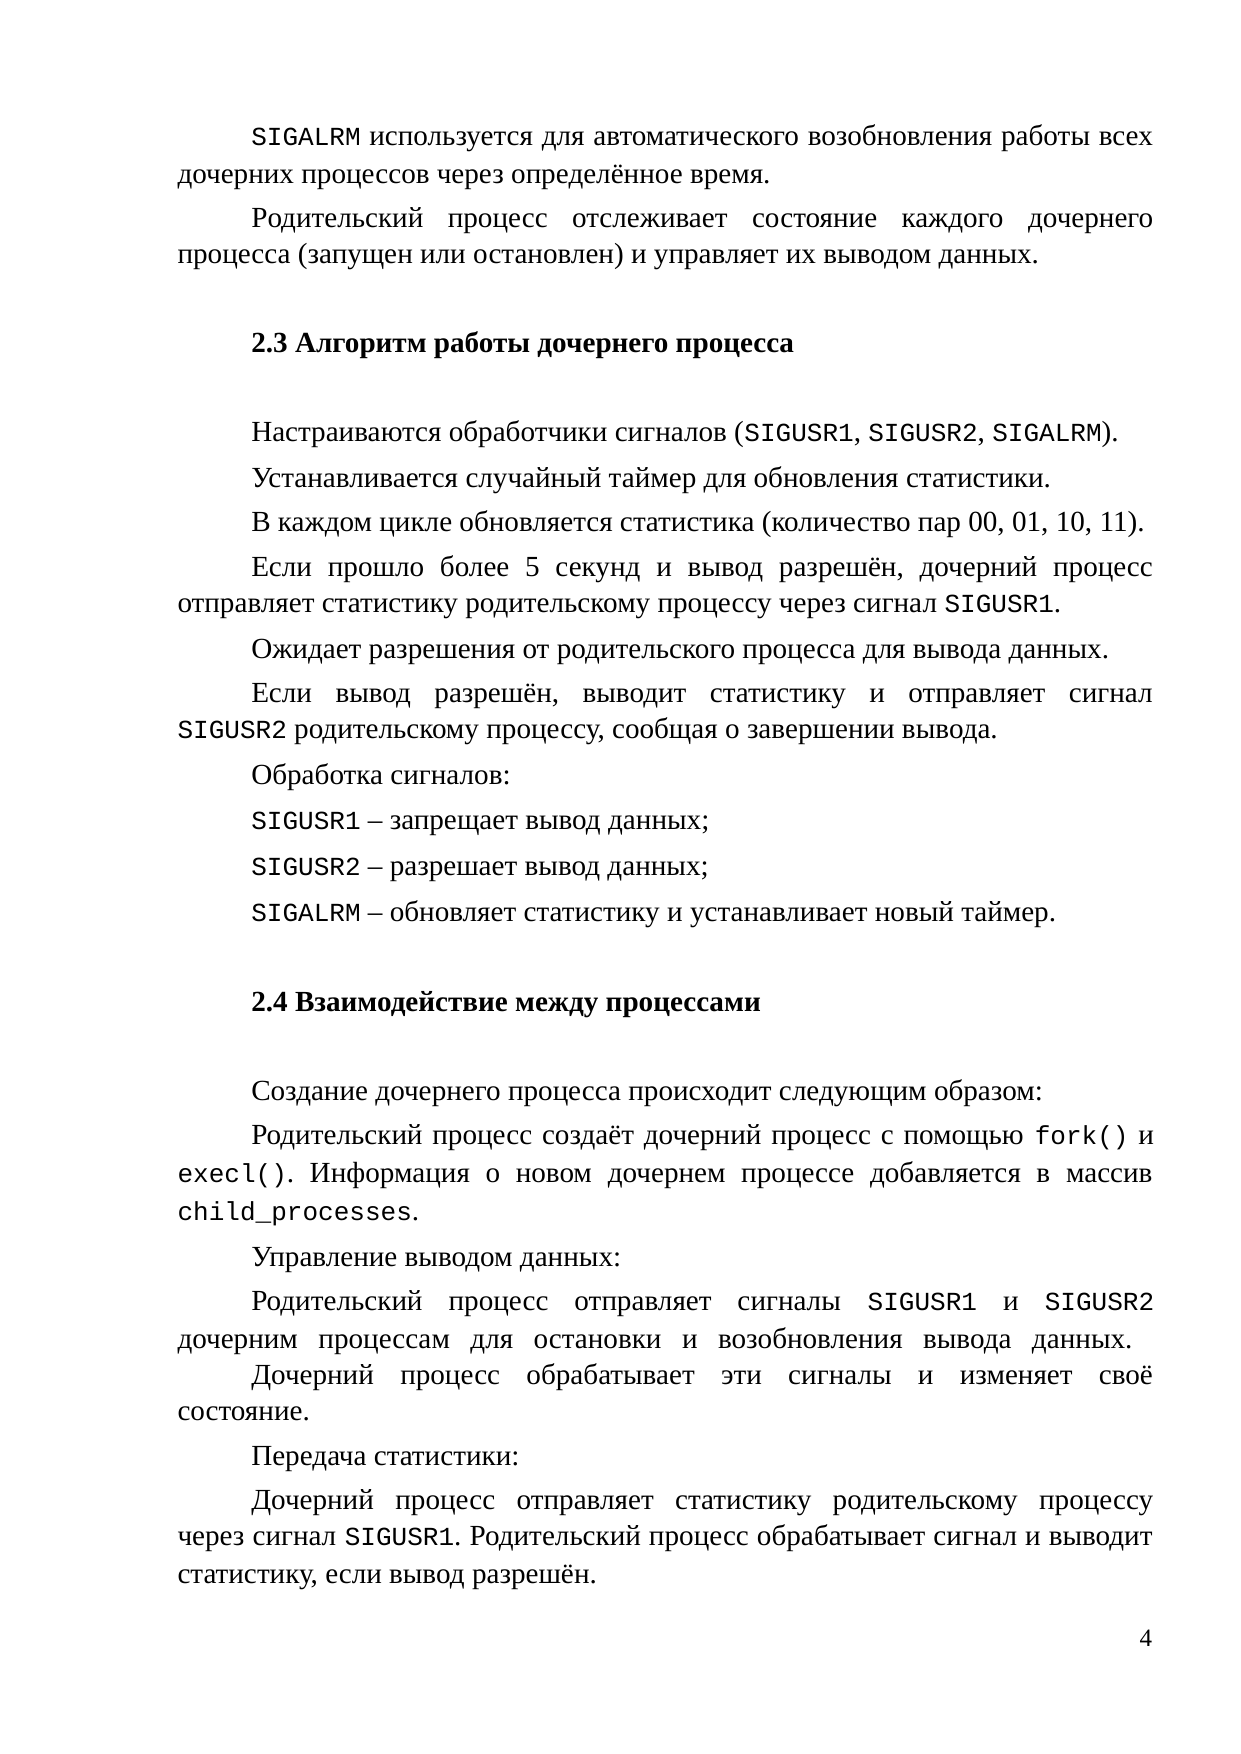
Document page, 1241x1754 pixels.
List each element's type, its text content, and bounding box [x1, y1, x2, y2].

text 2.4 Взаимодействие между процессами [761, 984, 1154, 1018]
text Ожидает разрешения от родительского процесса для вывода данных. [1109, 631, 1154, 664]
text Родительский процесс создаёт дочерний процесс с помощью fork() и execl(). Информация о новом дочернем процессе добавляется в массив child_processes. [177, 1189, 1154, 1228]
text Дочерний процесс отправляет статистику родительскому процессу через сигнал SIGUSR1. Родительский процесс обрабатывает сигнал и выводит статистику, если вывод разрешён. [177, 1516, 1154, 1589]
text SIGUSR1 ‒ запрещает вывод данных; [177, 802, 360, 809]
text Если вывод разрешён, выводит статистику и отправляет сигнал SIGUSR2 родительскому процессу, сообщая о завершении вывода. [177, 709, 1154, 746]
text Обработка сигналов: [177, 757, 1154, 791]
text Родительский процесс создаёт дочерний процесс с помощью fork() и execl(). Информация о новом дочернем процессе добавляется в массив child_processes. [177, 1117, 1154, 1161]
text Настраиваются обработчики сигналов (SIGUSR1, SIGUSR2, SIGALRM). [868, 414, 992, 449]
text Если прошло более 5 секунд и вывод разрешён, дочерний процесс отправляет статистику родительскому процессу через сигнал SIGUSR1. [177, 582, 1154, 620]
text Родительский процесс отправляет сигналы SIGUSR1 и SIGUSR2 дочерним процессам для остановки и возобновления вывода данных. Дочерний процесс обрабатывает эти сигналы и изменяет своё состояние. [177, 1391, 1154, 1427]
text SIGUSR1 ‒ запрещает вывод данных; [360, 802, 1154, 837]
text SIGUSR2 ‒ разрешает вывод данных; [177, 848, 360, 855]
text SIGALRM ‒ обновляет статистику и устанавливает новый таймер. [360, 894, 1154, 929]
text SIGUSR2 ‒ разрешает вывод данных; [360, 848, 1154, 883]
text Управление выводом данных: [621, 1239, 1154, 1272]
text SIGALRM используется для автоматического возобновления работы всех дочерних процессов через определённое время. [177, 152, 1154, 189]
text Родительский процесс отправляет сигналы SIGUSR1 и SIGUSR2 дочерним процессам для остановки и возобновления вывода данных. Дочерний процесс обрабатывает эти сигналы и изменяет своё состояние. [177, 1283, 1154, 1321]
text Настраиваются обработчики сигналов (SIGUSR1, SIGUSR2, SIGALRM). [744, 414, 868, 449]
text Устанавливается случайный таймер для обновления статистики. [1051, 460, 1154, 493]
text SIGALRM ‒ обновляет статистику и устанавливает новый таймер. [177, 894, 360, 901]
text Родительский процесс отслеживает состояние каждого дочернего процесса (запущен или остановлен) и управляет их выводом данных. [177, 200, 1154, 270]
text Настраиваются обработчики сигналов (SIGUSR1, SIGUSR2, SIGALRM). [1101, 414, 1154, 449]
text Передача статистики: [519, 1438, 1154, 1471]
text 2.3 Алгоритм работы дочернего процесса [794, 325, 1154, 359]
text Создание дочернего процесса происходит следующим образом: [1050, 1073, 1154, 1107]
